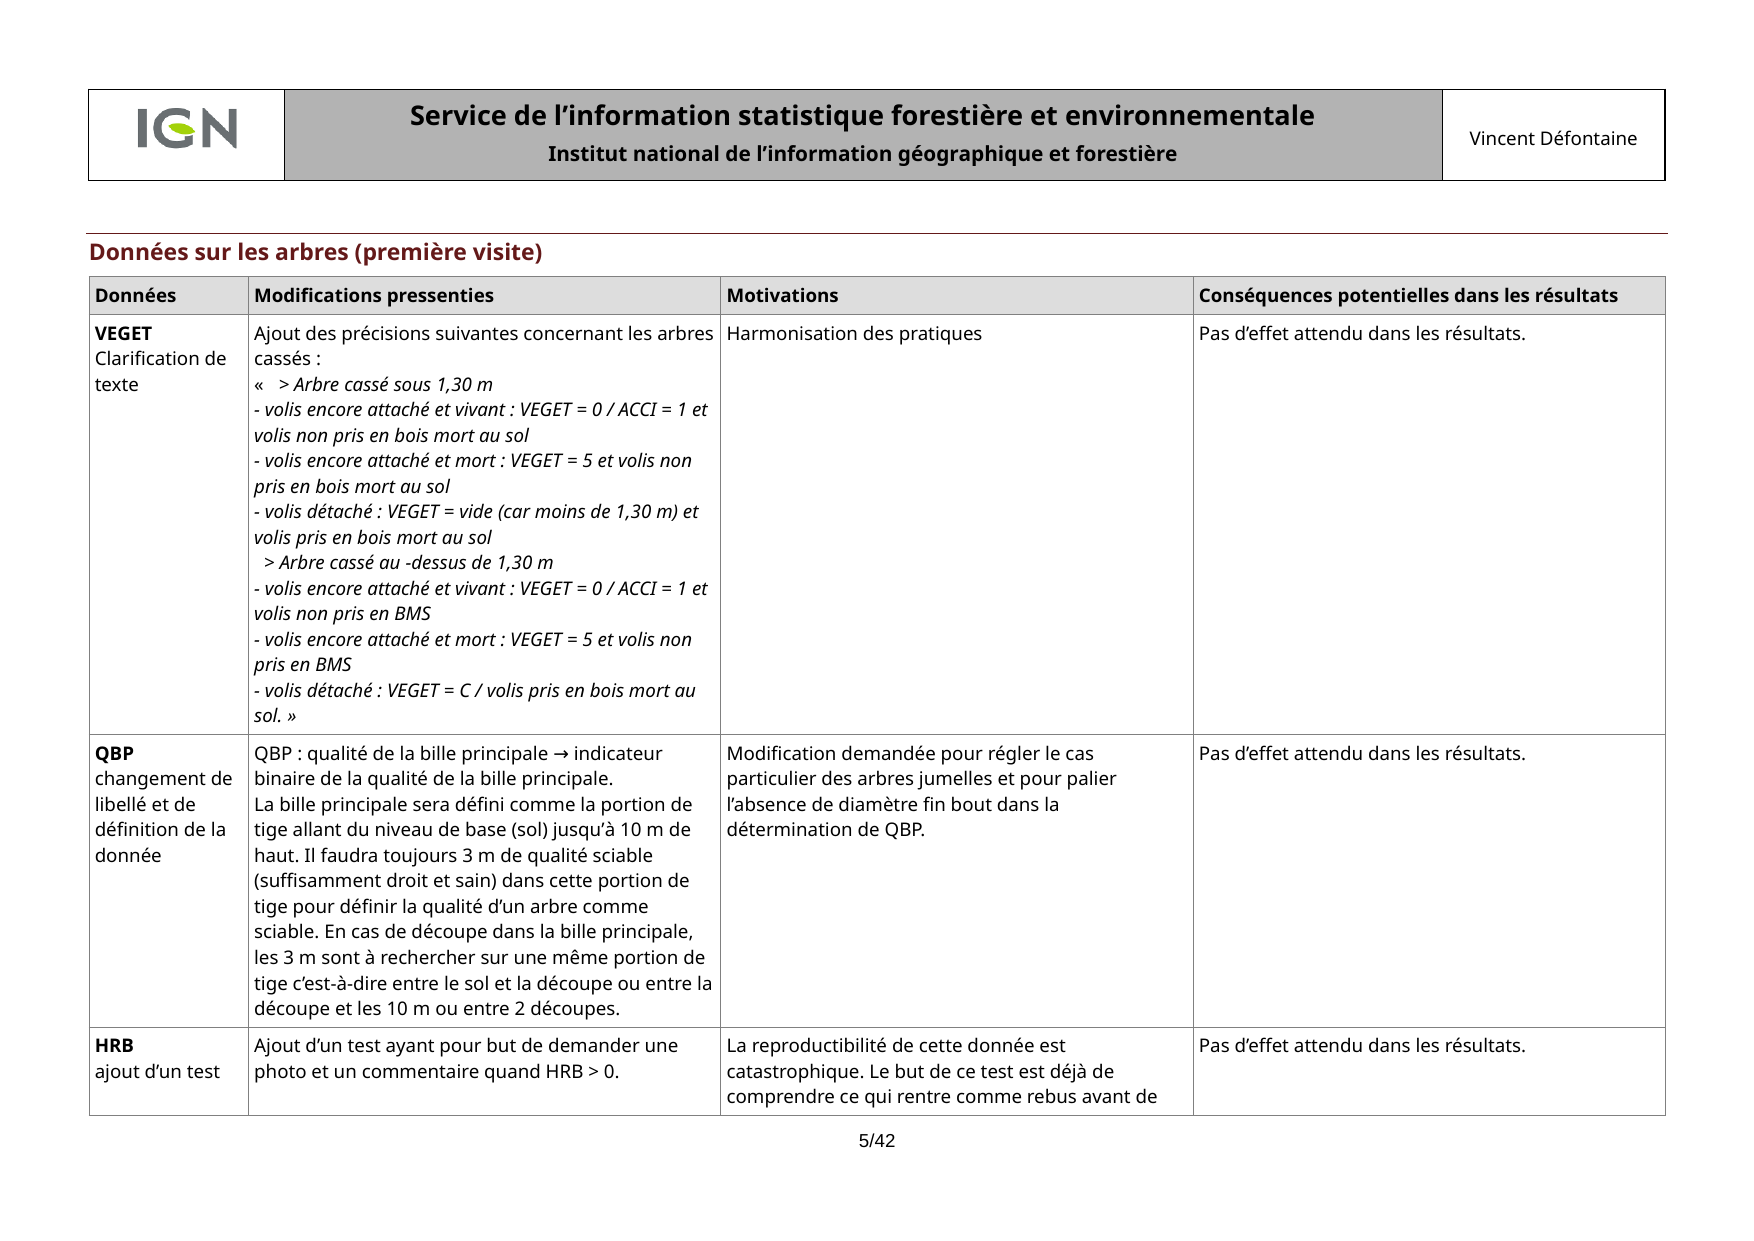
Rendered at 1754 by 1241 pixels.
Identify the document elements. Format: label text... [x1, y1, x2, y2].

table_cell QBP : qualité de la bille principale → indicateur binaire de la qualité de la bille principale. La bille principale sera défini comme la portion de tige allant du niveau de base (sol) jusqu’à 10 m de haut. Il faudra toujours 3 m de qualité sciable (suffisamment droit et sain) dans cette portion de tige pour définir la qualité d’un arbre comme sciable. En cas de découpe dans la bille principale, les 3 m sont à rechercher sur une même portion de tige c’est-à-dire entre le sol et la découpe ou entre la découpe et les 10 m ou entre 2 découpes. [249, 735, 720, 1027]
table_cell Modification demandée pour régler le cas particulier des arbres jumelles et pour palier l’absence de diamètre fin bout dans la détermination de QBP. [721, 735, 1193, 1027]
table_cell Ajout d’un test ayant pour but de demander une photo et un commentaire quand HRB > 0. [249, 1028, 720, 1115]
table_cell QBP changement de libellé et de définition de la donnée [90, 735, 248, 1027]
table_cell La reproductibilité de cette donnée est catastrophique. Le but de ce test est déjà de comprendre ce qui rentre comme rebus avant de [721, 1028, 1193, 1115]
table_header Conséquences potentielles dans les résultats [1194, 277, 1665, 314]
table_header Modifications pressenties [249, 277, 720, 314]
picture [121, 94, 253, 162]
table_cell Harmonisation des pratiques [721, 315, 1193, 734]
table_cell Pas d’effet attendu dans les résultats. [1194, 735, 1665, 1027]
table_cell Ajout des précisions suivantes concernant les arbres cassés : « > Arbre cassé sous 1,30 m - volis encore attaché et vivant : VEGET = 0 / ACCI = 1 et volis non pris en bois mort au sol - volis encore attaché et mort : VEGET = 5 et volis non pris en bois mort au sol - volis détaché : VEGET = vide (car moins de 1,30 m) et volis pris en bois mort au sol > Arbre cassé au -dessus de 1,30 m - volis encore attaché et vivant : VEGET = 0 / ACCI = 1 et volis non pris en BMS - volis encore attaché et mort : VEGET = 5 et volis non pris en BMS - volis détaché : VEGET = C / volis pris en bois mort au sol. » [249, 315, 720, 734]
table_header Motivations [721, 277, 1193, 314]
table_cell Pas d’effet attendu dans les résultats. [1194, 315, 1665, 734]
table_cell Pas d’effet attendu dans les résultats. [1194, 1028, 1665, 1115]
table_cell VEGET Clarification de texte [90, 315, 248, 734]
subtitle Données sur les arbres (première visite) [86, 234, 1668, 270]
table_cell HRB ajout d’un test [90, 1028, 248, 1115]
table_header Données [90, 277, 248, 314]
